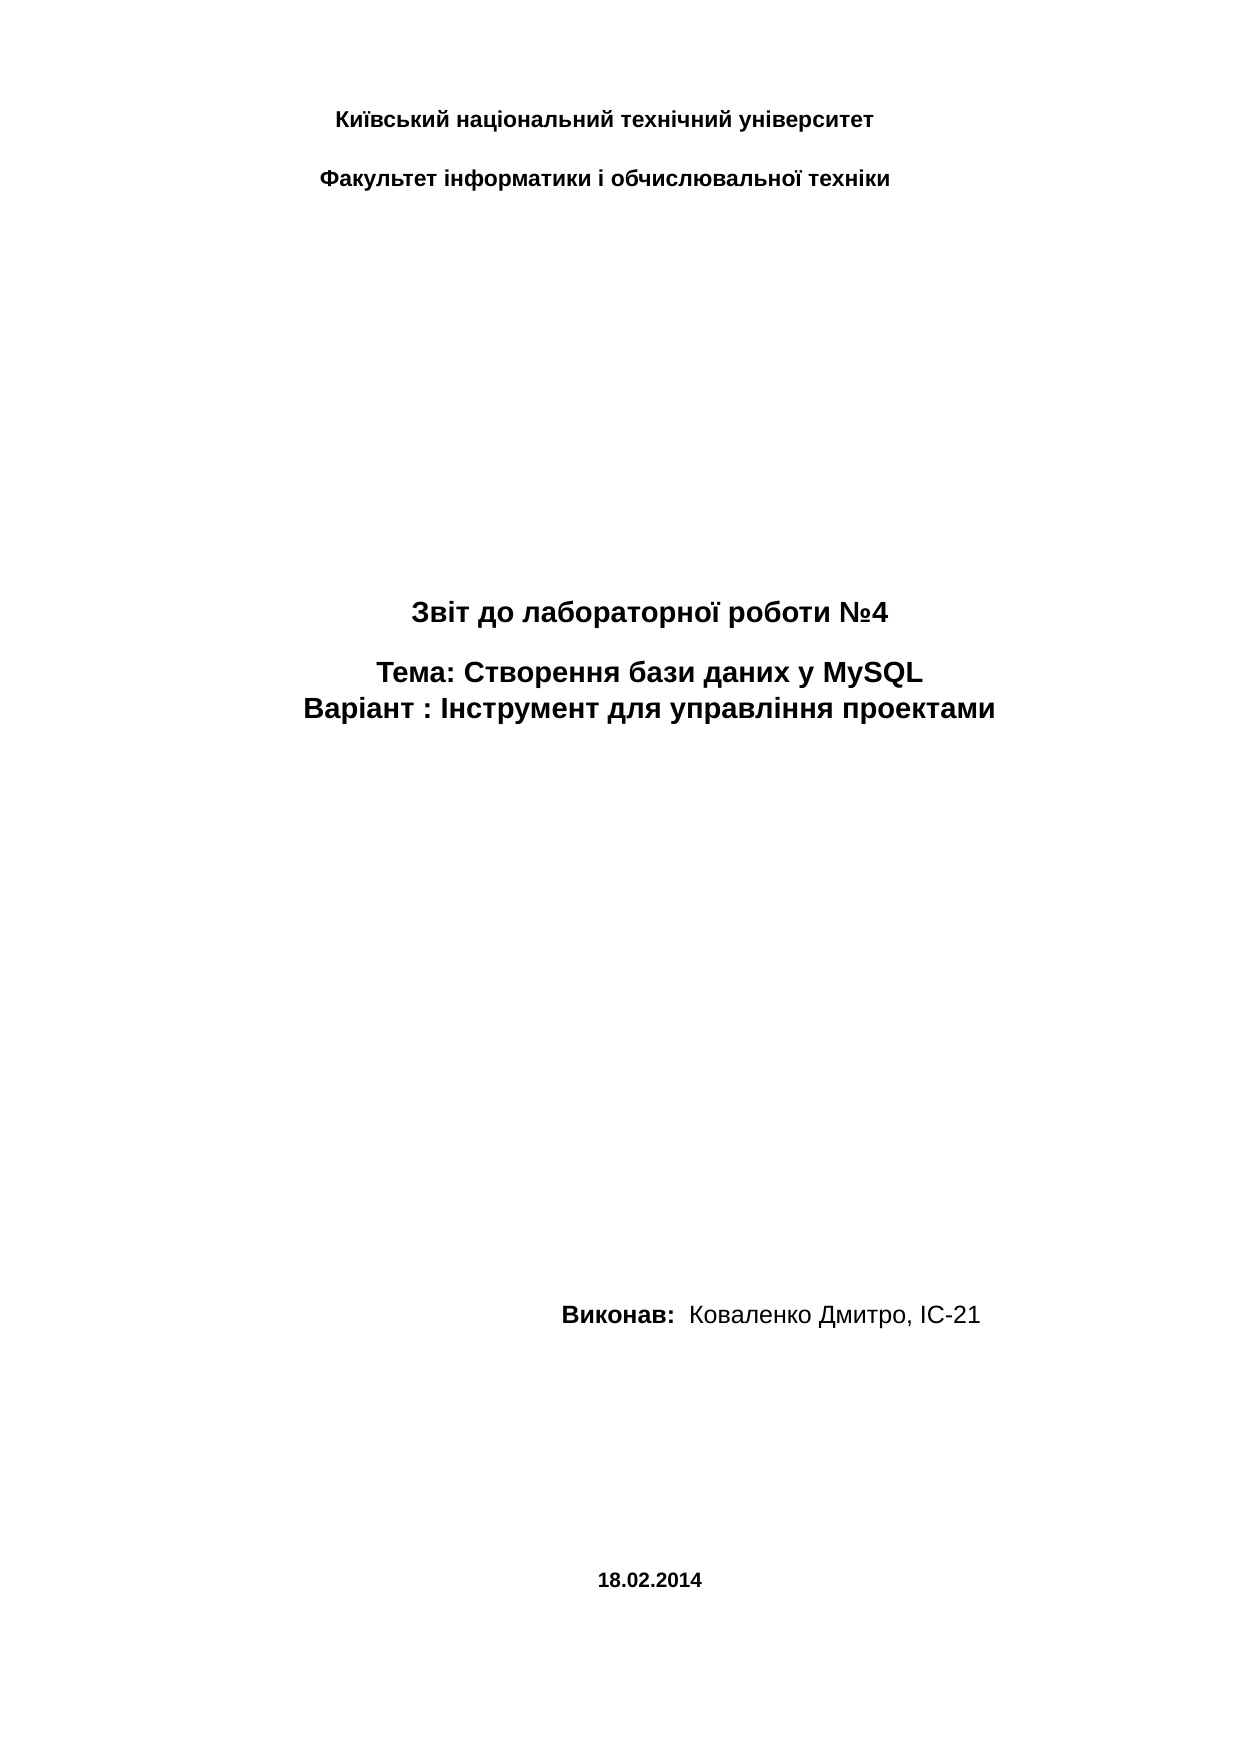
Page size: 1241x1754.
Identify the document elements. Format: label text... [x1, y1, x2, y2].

subtitle Тема: Створення бази даних у MySQL [148, 654, 1152, 688]
text Факультет інформатики і обчислювальної техніки [148, 164, 1152, 191]
text 18.02.2014 [148, 1568, 1152, 1592]
text Звіт до лабораторної роботи №4 [148, 595, 1152, 629]
text Київський національний технічний університет [148, 88, 1152, 136]
text Виконав: Коваленко Дмитро, ІС-21 [148, 1301, 1152, 1330]
subtitle Варіант : Інструмент для управління проектами [148, 691, 1152, 724]
